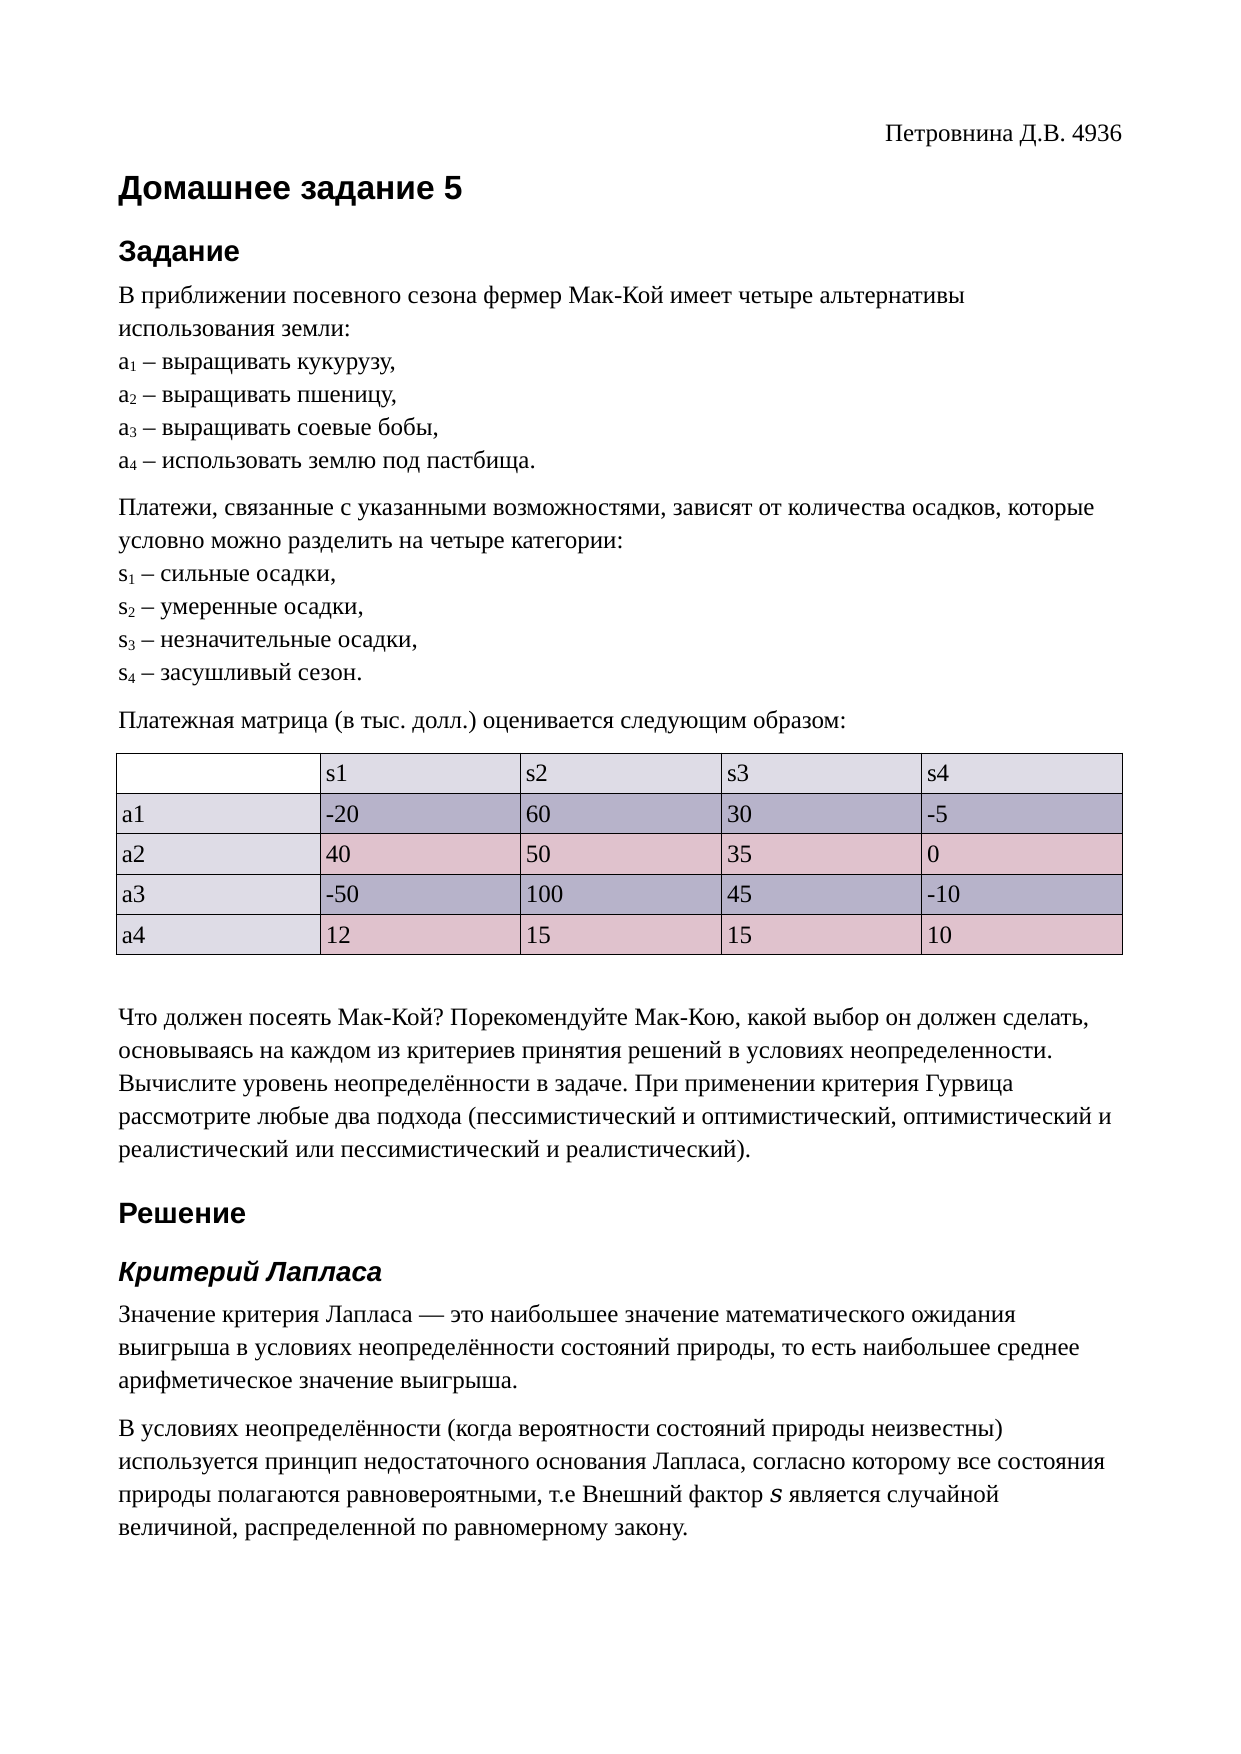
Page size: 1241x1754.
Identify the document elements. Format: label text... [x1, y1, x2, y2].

table_header s3 [722, 754, 921, 793]
table_cell 12 [321, 915, 520, 954]
table_cell 0 [922, 834, 1122, 874]
table_header s1 [321, 754, 520, 793]
table_cell 30 [722, 794, 921, 833]
table_header s2 [521, 754, 721, 793]
table_header s4 [922, 754, 1122, 793]
table_cell a3 [117, 875, 320, 914]
table_cell a1 [117, 794, 320, 833]
subtitle Домашнее задание 5 [118, 168, 1122, 206]
table_cell 15 [521, 915, 721, 954]
text Значение критерия Лапласа — это наибольшее значение математического ожидания выигрыша в условиях неопределённости состояний природы, то есть наибольшее среднее арифметическое значение выигрыша. [118, 1299, 1122, 1394]
text Платежи, связанные с указанными возможностями, зависят от количества осадков, которые условно можно разделить на четыре категории: s1 – сильные осадки, s2 – умеренные осадки, s3 – незначительные осадки, s4 – засушливый сезон. [118, 492, 1122, 686]
table_cell -5 [922, 794, 1122, 833]
text Что должен посеять Мак-Кой? Порекомендуйте Мак-Кою, какой выбор он должен сделать, основываясь на каждом из критериев принятия решений в условиях неопределенности. Вычислите уровень неопределённости в задаче. При применении критерия Гурвица рассмотрите любые два подхода (пессимистический и оптимистический, оптимистический и реалистический или пессимистический и реалистический). [118, 1002, 1122, 1163]
table_cell 10 [922, 915, 1122, 954]
table_cell -20 [321, 794, 520, 833]
text Платежная матрица (в тыс. долл.) оценивается следующим образом: [118, 705, 1122, 734]
table_cell 100 [521, 875, 721, 914]
text Петровнина Д.В. 4936 [118, 118, 1122, 147]
table_header [117, 754, 320, 793]
table_cell 35 [722, 834, 921, 874]
table_cell a2 [117, 834, 320, 874]
table_cell 15 [722, 915, 921, 954]
table_cell -50 [321, 875, 520, 914]
table_cell a4 [117, 915, 320, 954]
subtitle Задание [118, 233, 1122, 267]
table_cell 40 [321, 834, 520, 874]
table_cell 60 [521, 794, 721, 833]
subtitle Решение [118, 1196, 1122, 1230]
subtitle Критерий Лапласа [118, 1255, 1122, 1287]
table_cell 45 [722, 875, 921, 914]
text В условиях неопределённости (когда вероятности состояний природы неизвестны) используется принцип недостаточного основания Лапласа, согласно которому все состояния природы полагаются равновероятными, т.е Внешний фактор 𝑠 является случайной величиной, распределенной по равномерному закону. [118, 1413, 1122, 1541]
table_cell 50 [521, 834, 721, 874]
table_cell -10 [922, 875, 1122, 914]
text В приближении посевного сезона фермер Мак-Кой имеет четыре альтернативы использования земли: а1 – выращивать кукурузу, а2 – выращивать пшеницу, а3 – выращивать соевые бобы, а4 – использовать землю под пастбища. [118, 280, 1122, 473]
